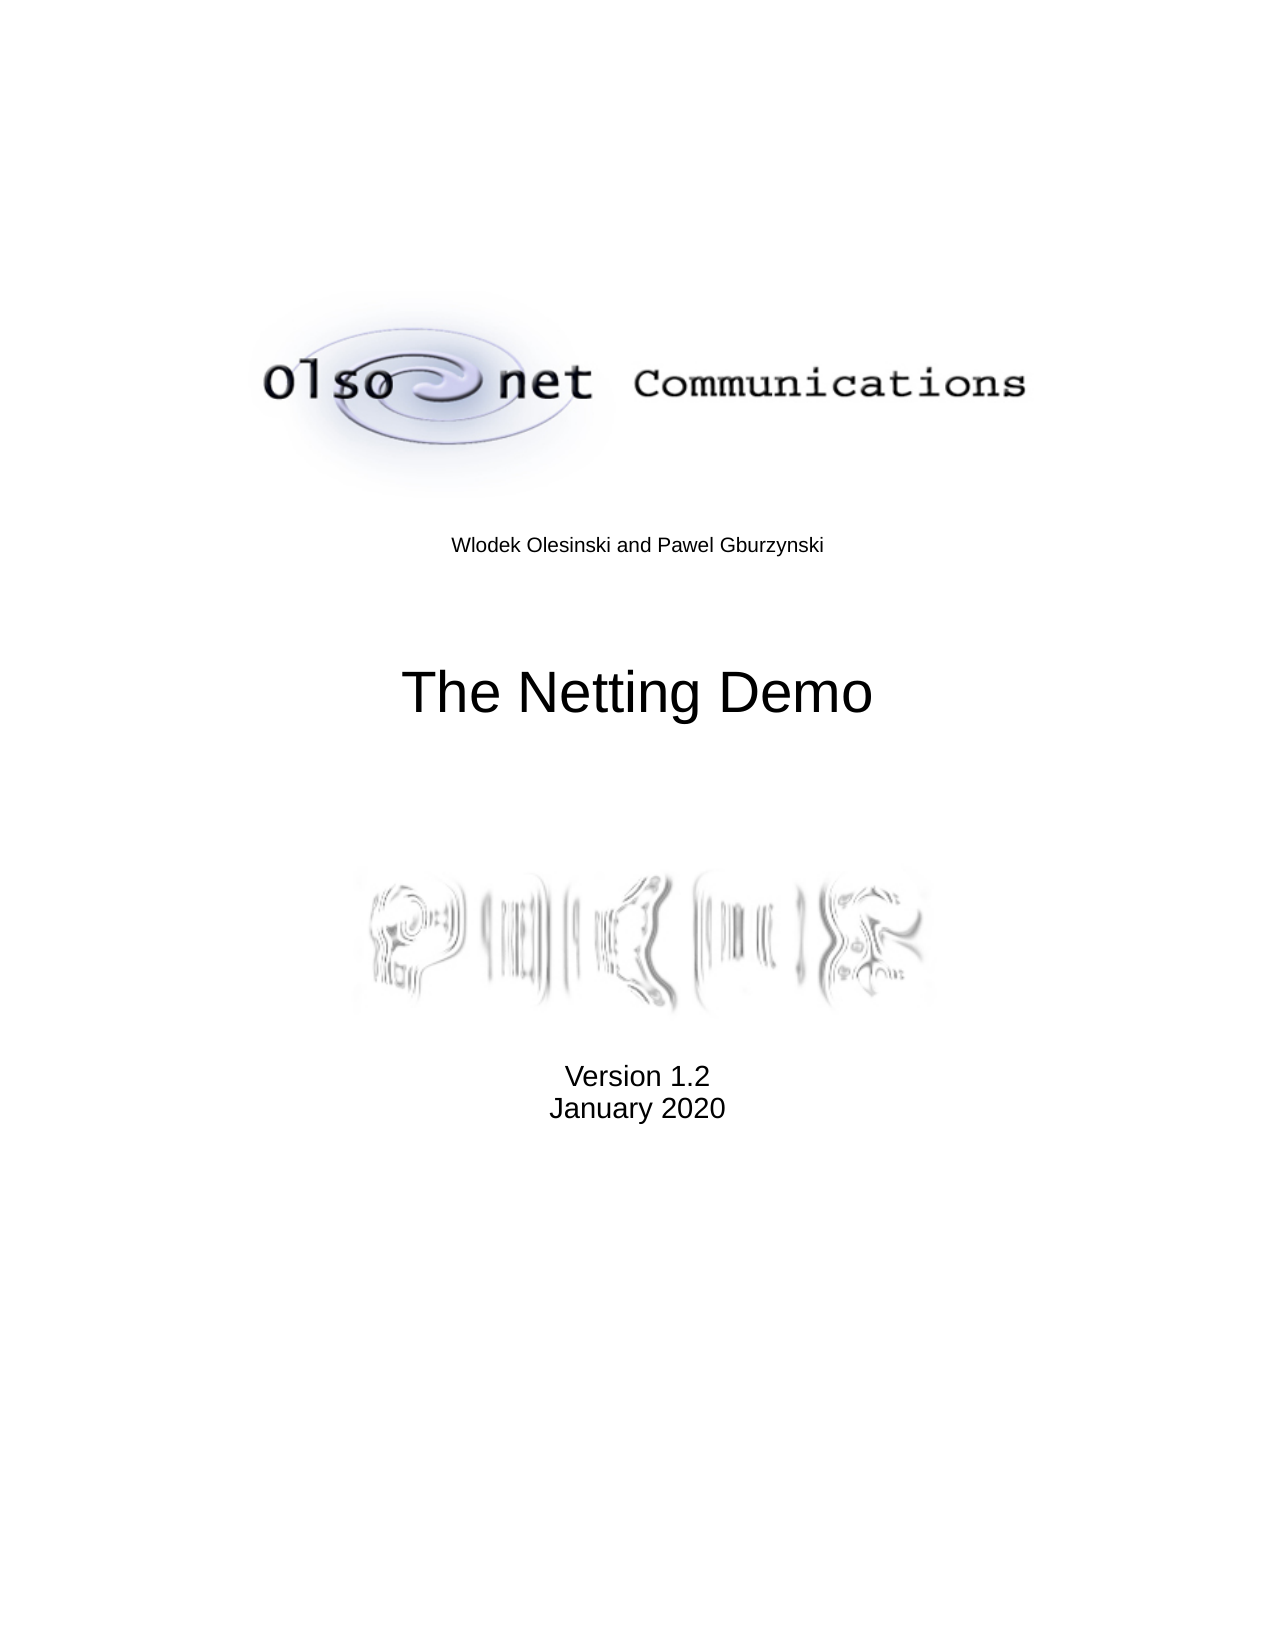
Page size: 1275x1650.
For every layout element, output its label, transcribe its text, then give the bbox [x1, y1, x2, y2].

text Wlodek Olesinski and Pawel Gburzynski [210, 534, 1065, 557]
picture [586, 1072, 594, 1077]
picture [332, 847, 955, 1079]
picture [241, 291, 1034, 498]
picture [633, 1072, 641, 1079]
text The Netting Demo [210, 660, 1065, 725]
text January 2020 [210, 1092, 1065, 1125]
picture [650, 1072, 657, 1079]
text Version 1.2 [210, 1060, 1065, 1092]
